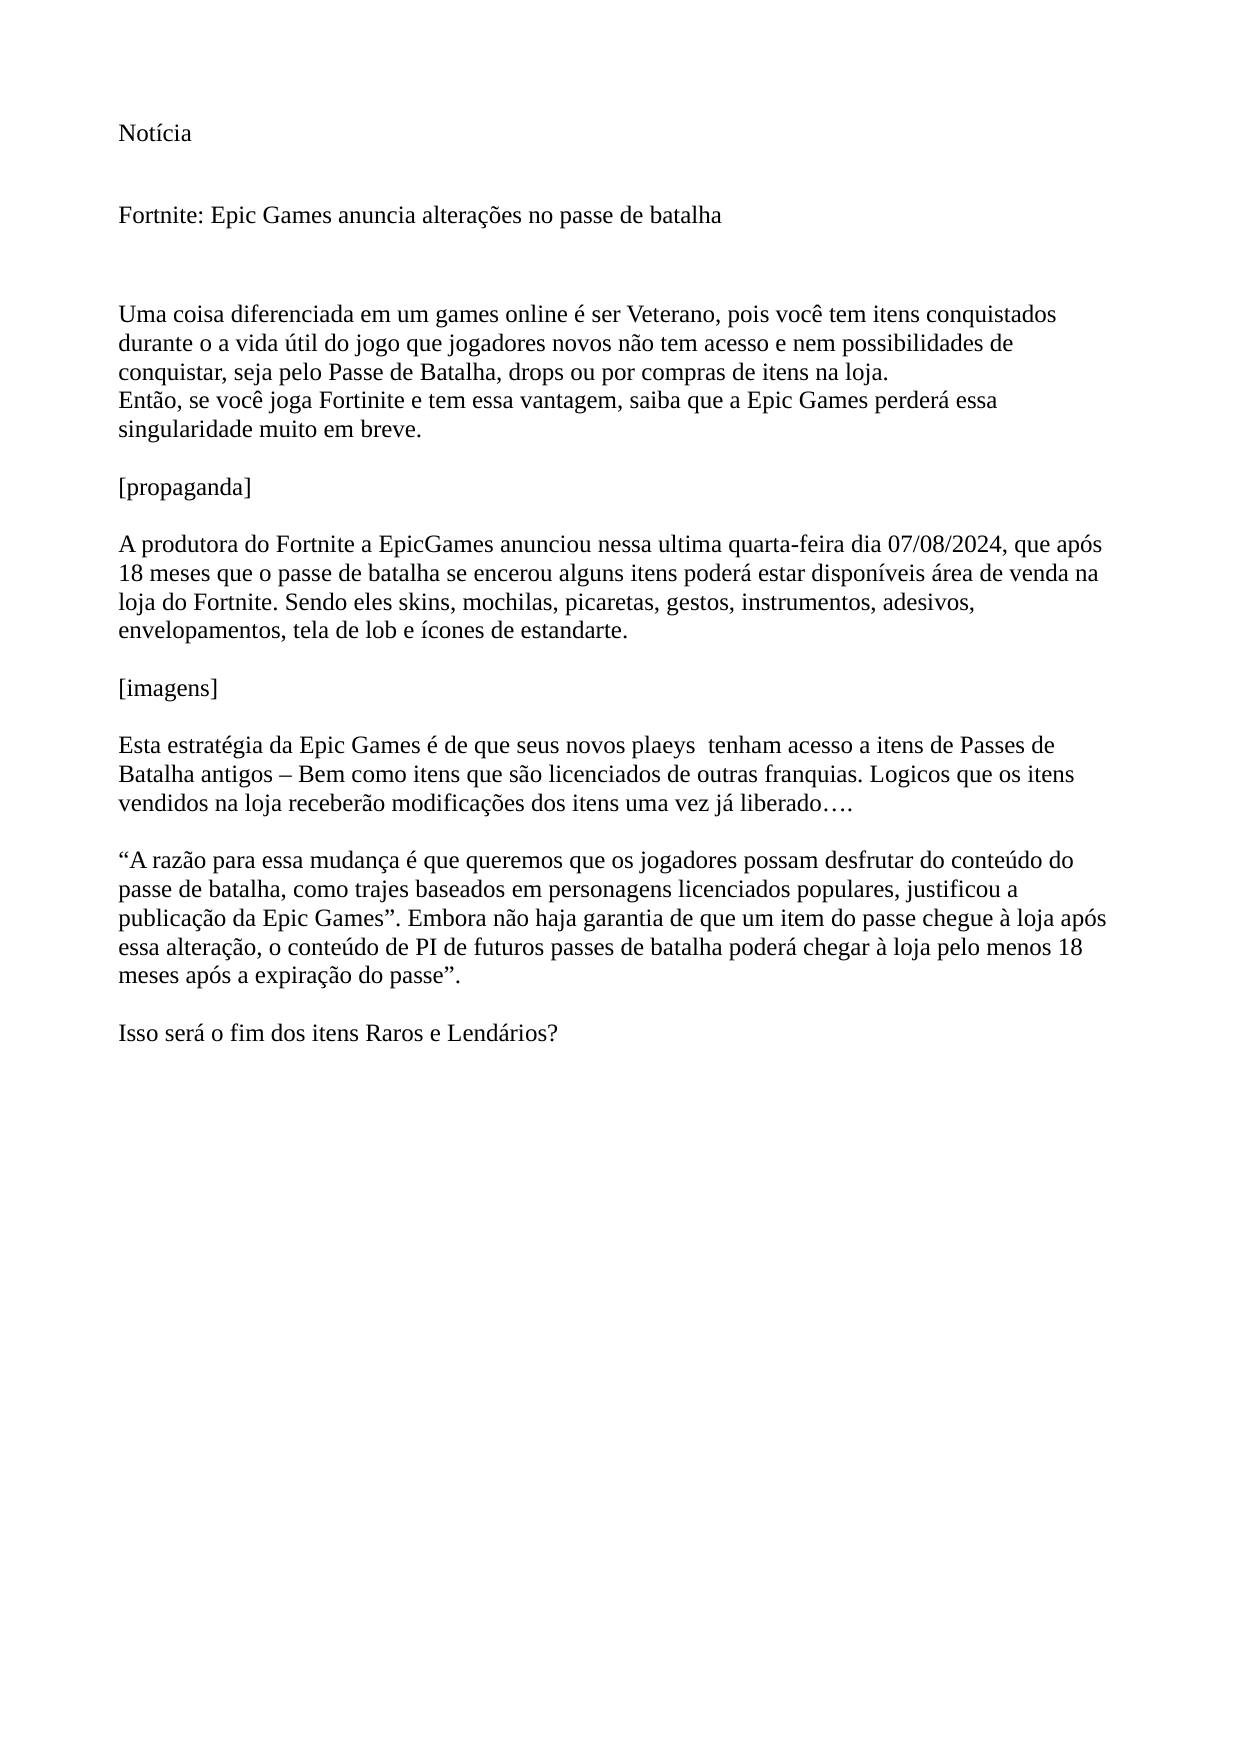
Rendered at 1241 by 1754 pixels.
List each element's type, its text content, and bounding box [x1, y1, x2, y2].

subtitle Fortnite: Epic Games anuncia alterações no passe de batalha [118, 201, 1122, 229]
text Uma coisa diferenciada em um games online é ser Veterano, pois você tem itens conquistados durante o a vida útil do jogo que jogadores novos não tem acesso e nem possibilidades de conquistar, seja pelo Passe de Batalha, drops ou por compras de itens na loja. [118, 299, 1122, 386]
text Esta estratégia da Epic Games é de que seus novos plaeys tenham acesso a itens de Passes de Batalha antigos – Bem como itens que são licenciados de outras franquias. Logicos que os itens vendidos na loja receberão modificações dos itens uma vez já liberado…. [118, 731, 1122, 817]
text Isso será o fim dos itens Raros e Lendários? [118, 1018, 1122, 1047]
text [imagens] [118, 673, 1122, 702]
text A produtora do Fortnite a EpicGames anunciou nessa ultima quarta-feira dia 07/08/2024, que após 18 meses que o passe de batalha se encerou alguns itens poderá estar disponíveis área de venda na loja do Fortnite. Sendo eles skins, mochilas, picaretas, gestos, instrumentos, adesivos, envelopamentos, tela de lob e ícones de estandarte. [118, 529, 1122, 644]
text [propaganda] [118, 472, 1122, 501]
text “A razão para essa mudança é que queremos que os jogadores possam desfrutar do conteúdo do passe de batalha, como trajes baseados em personagens licenciados populares, justificou a publicação da Epic Games”. Embora não haja garantia de que um item do passe chegue à loja após essa alteração, o conteúdo de PI de futuros passes de batalha poderá chegar à loja pelo menos 18 meses após a expiração do passe”. [118, 846, 1122, 989]
text Notícia [118, 118, 1122, 147]
text Então, se você joga Fortinite e tem essa vantagem, saiba que a Epic Games perderá essa singularidade muito em breve. [118, 386, 1122, 443]
